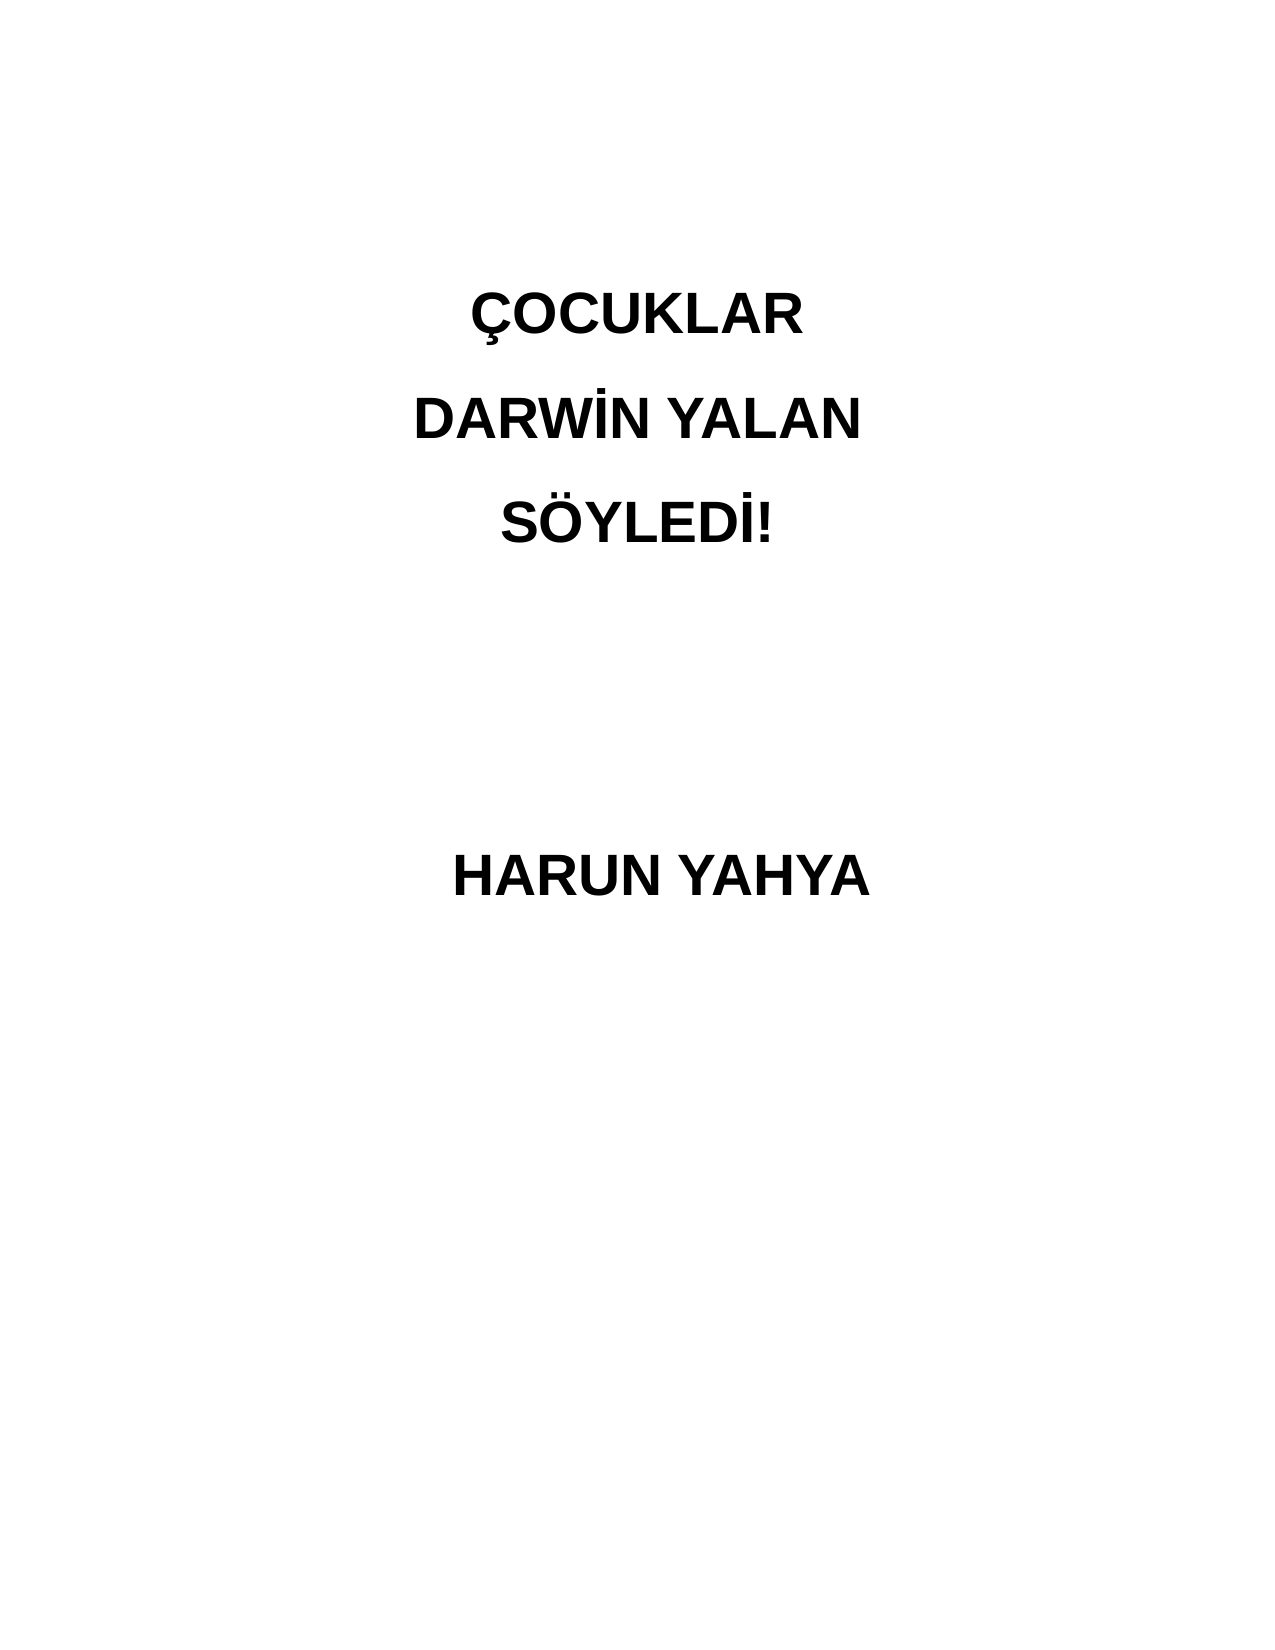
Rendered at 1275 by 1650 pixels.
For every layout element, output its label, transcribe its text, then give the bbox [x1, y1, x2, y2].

title DARWİN YALAN [112, 383, 1162, 451]
title SÖYLEDİ! [112, 488, 1162, 555]
title HARUN YAHYA [112, 841, 1162, 908]
title ÇOCUKLAR [112, 279, 1162, 346]
